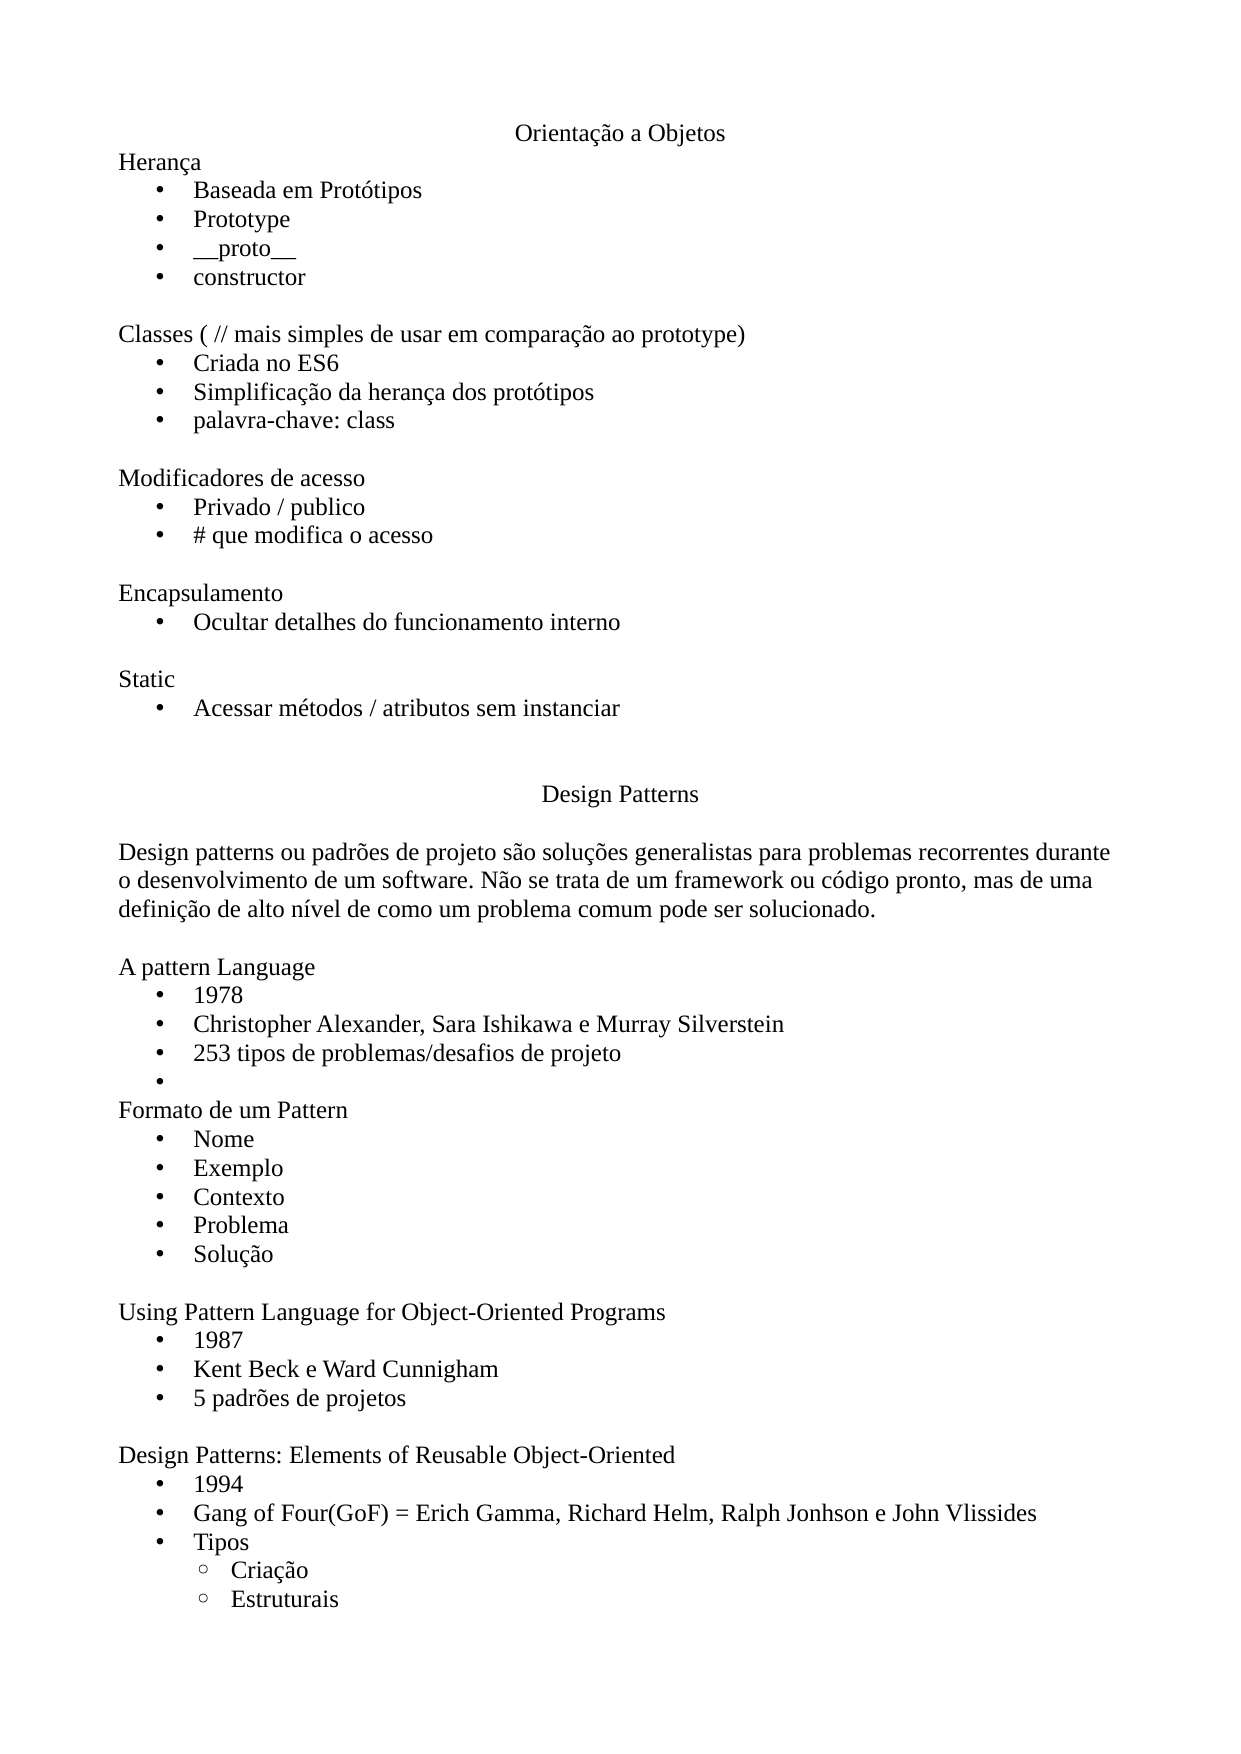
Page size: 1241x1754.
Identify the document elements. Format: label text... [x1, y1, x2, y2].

text Static [118, 664, 1122, 693]
list Nome [156, 1124, 1122, 1153]
list Contexto [156, 1182, 1122, 1211]
list Christopher Alexander, Sara Ishikawa e Murray Silverstein [156, 1009, 1122, 1038]
list Exemplo [156, 1153, 1122, 1182]
text Using Pattern Language for Object-Oriented Programs [118, 1297, 1122, 1326]
text Classes ( // mais simples de usar em comparação ao prototype) [118, 319, 1122, 348]
list Privado / publico [156, 492, 1122, 521]
text Orientação a Objetos [118, 118, 1122, 147]
text Encapsulamento [118, 578, 1122, 607]
text Design Patterns: Elements of Reusable Object-Oriented [118, 1441, 1122, 1469]
list constructor [156, 262, 1122, 291]
list Kent Beck e Ward Cunnigham [156, 1354, 1122, 1383]
list Ocultar detalhes do funcionamento interno [156, 607, 1122, 636]
list __proto__ [156, 233, 1122, 262]
text Modificadores de acesso [118, 463, 1122, 492]
list Simplificação da herança dos protótipos [156, 377, 1122, 406]
list Acessar métodos / atributos sem instanciar [156, 693, 1122, 722]
text Formato de um Pattern [118, 1096, 1122, 1124]
list Criação [193, 1556, 1122, 1584]
list 5 padrões de projetos [156, 1383, 1122, 1412]
text A pattern Language [118, 952, 1122, 981]
list 1978 [156, 981, 1122, 1009]
text Design patterns ou padrões de projeto são soluções generalistas para problemas recorrentes durante o desenvolvimento de um software. Não se trata de um framework ou código pronto, mas de uma definição de alto nível de como um problema comum pode ser solucionado. [118, 837, 1122, 923]
list 253 tipos de problemas/desafios de projeto [156, 1038, 1122, 1067]
list Estruturais [193, 1584, 1122, 1613]
list 1994 [156, 1469, 1122, 1498]
list 1987 [156, 1326, 1122, 1354]
list Criada no ES6 [156, 348, 1122, 377]
list Gang of Four(GoF) = Erich Gamma, Richard Helm, Ralph Jonhson e John Vlissides [156, 1498, 1122, 1527]
list palavra-chave: class [156, 406, 1122, 434]
text Design Patterns [118, 779, 1122, 808]
list Problema [156, 1211, 1122, 1239]
list Baseada em Protótipos [156, 176, 1122, 204]
list Tipos [156, 1527, 1122, 1556]
list Prototype [156, 204, 1122, 233]
text Herança [118, 147, 1122, 176]
list Solução [156, 1239, 1122, 1268]
list # que modifica o acesso [156, 521, 1122, 549]
